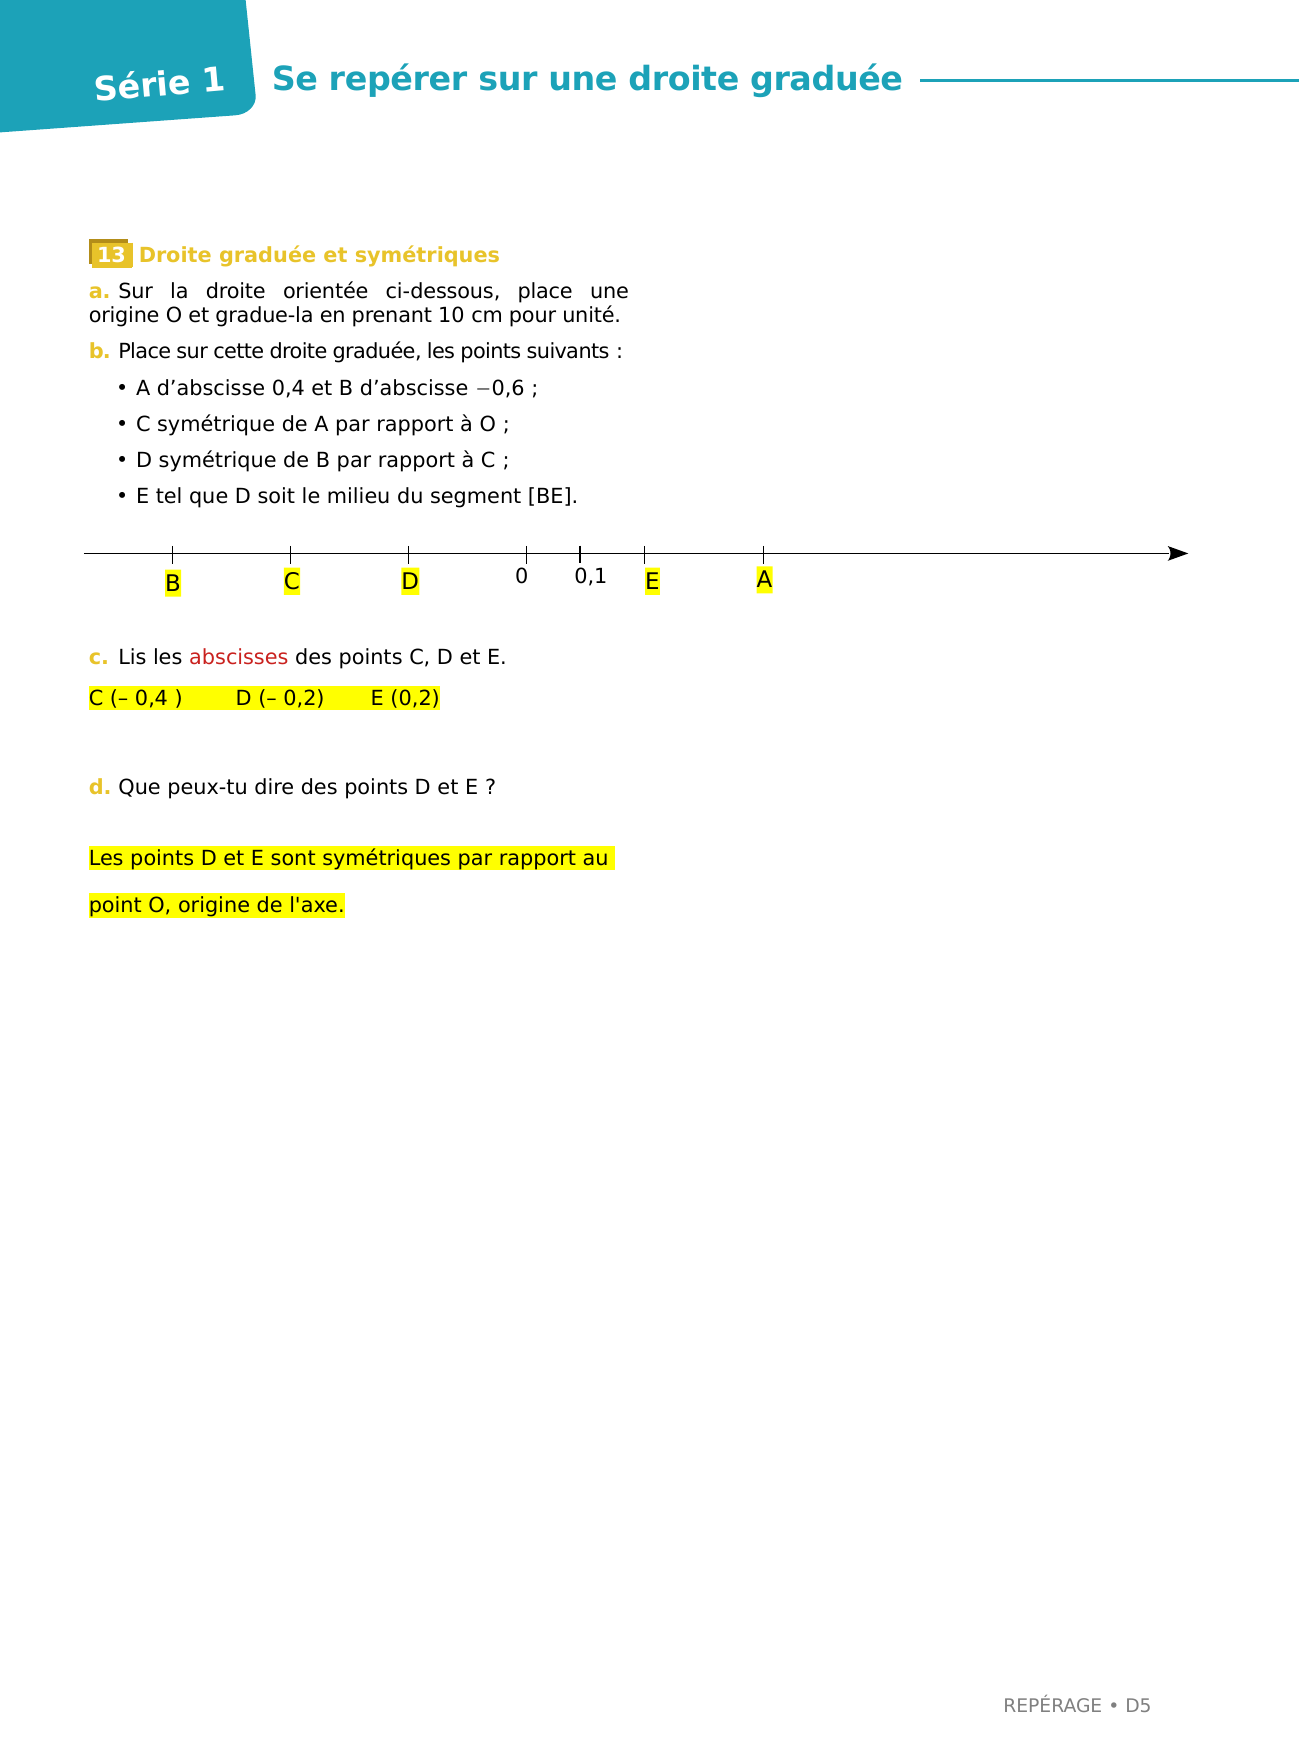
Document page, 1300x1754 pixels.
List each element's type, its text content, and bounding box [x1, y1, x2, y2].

list Les points D et E sont symétriques par rapport au point O, origine de l'axe. [88, 823, 629, 918]
list Sur la droite orientée ci-dessous, place une origine O et gradue-la en prenant 10 cm pour unité. [88, 279, 629, 328]
list Lis les abscisses des points C, D et E. [88, 645, 629, 669]
subtitle Droite graduée et symétriques [128, 239, 629, 267]
text C (– 0,4 ) D (– 0,2) E (0,2) [88, 669, 629, 710]
list Place sur cette droite graduée, les points suivants : [88, 339, 629, 364]
list Que peux-tu dire des points D et E ? [88, 775, 629, 799]
list D symétrique de B par rapport à C ; [118, 448, 629, 472]
list A d’abscisse 0,4 et B d’abscisse −0,6 ; [118, 376, 629, 400]
list E tel que D soit le milieu du segment [BE]. [118, 484, 629, 508]
list C symétrique de A par rapport à O ; [118, 412, 629, 436]
